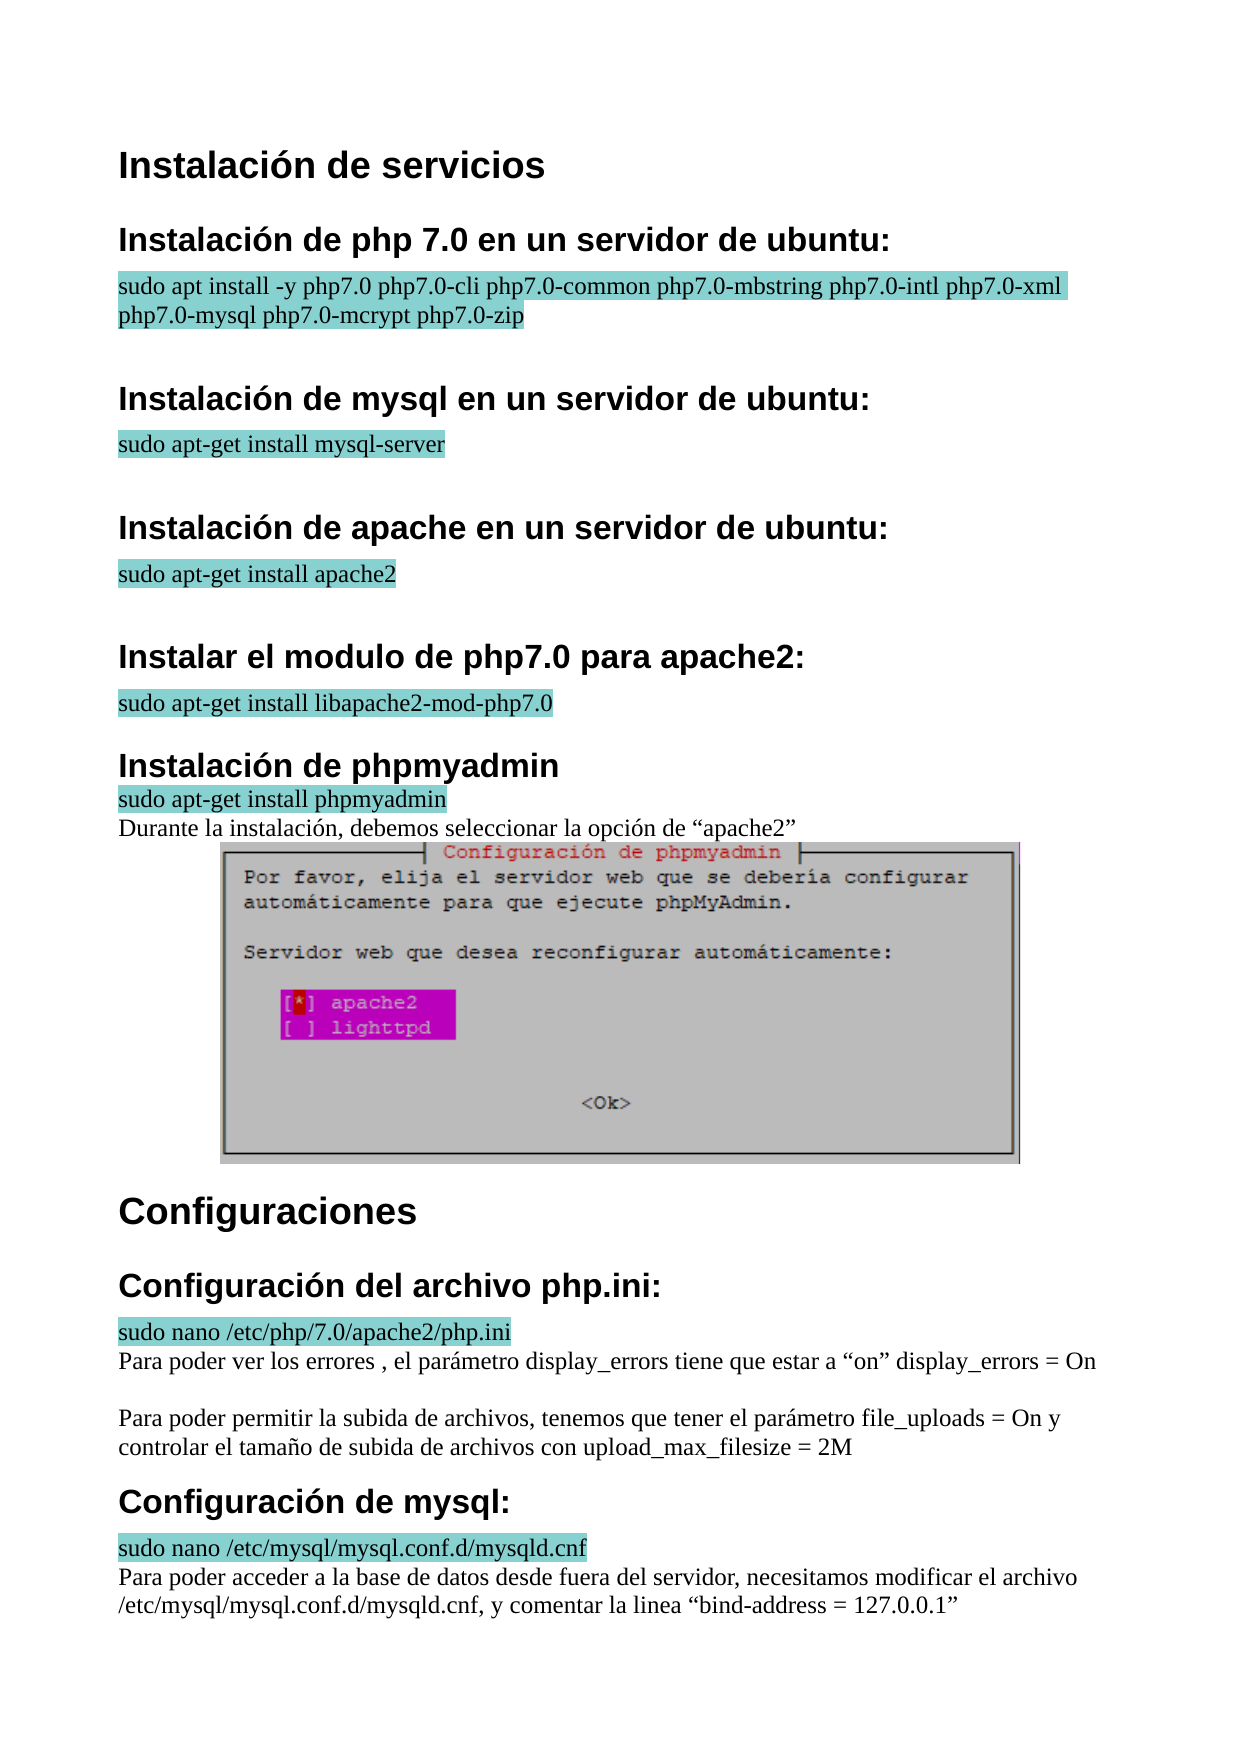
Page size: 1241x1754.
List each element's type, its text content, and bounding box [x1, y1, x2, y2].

subtitle Configuración del archivo php.ini: [118, 1266, 1122, 1304]
text sudo nano /etc/mysql/mysql.conf.d/mysqld.cnf [118, 1533, 1122, 1562]
subtitle Instalación de mysql en un servidor de ubuntu: [118, 378, 1122, 417]
subtitle Instalación de php 7.0 en un servidor de ubuntu: [118, 220, 1122, 259]
text Para poder ver los errores , el parámetro display_errors tiene que estar a “on” display_errors = On [118, 1346, 1122, 1374]
subtitle Instalar el modulo de php7.0 para apache2: [118, 637, 1122, 676]
subtitle Configuraciones [118, 1189, 1122, 1233]
text Durante la instalación, debemos seleccionar la opción de “apache2” [118, 813, 1122, 842]
text sudo nano /etc/php/7.0/apache2/php.ini [118, 1317, 1122, 1346]
text Instalación de phpmyadmin [118, 746, 1122, 784]
text Para poder permitir la subida de archivos, tenemos que tener el parámetro file_uploads = On y controlar el tamaño de subida de archivos con upload_max_filesize = 2M [118, 1403, 1122, 1461]
text sudo apt-get install mysql-server [118, 429, 1122, 458]
text Para poder acceder a la base de datos desde fuera del servidor, necesitamos modificar el archivo /etc/mysql/mysql.conf.d/mysqld.cnf, y comentar la linea “bind-address = 127.0.0.1” [118, 1562, 1122, 1619]
subtitle Configuración de mysql: [118, 1482, 1122, 1520]
text sudo apt-get install phpmyadmin [118, 784, 1122, 813]
picture [220, 842, 1020, 1164]
text sudo apt install -y php7.0 php7.0-cli php7.0-common php7.0-mbstring php7.0-intl php7.0-xml php7.0-mysql php7.0-mcrypt php7.0-zip [118, 271, 1122, 329]
text sudo apt-get install apache2 [118, 559, 1122, 588]
subtitle Instalación de servicios [118, 143, 1122, 187]
text sudo apt-get install libapache2-mod-php7.0 [118, 688, 1122, 717]
subtitle Instalación de apache en un servidor de ubuntu: [118, 508, 1122, 546]
